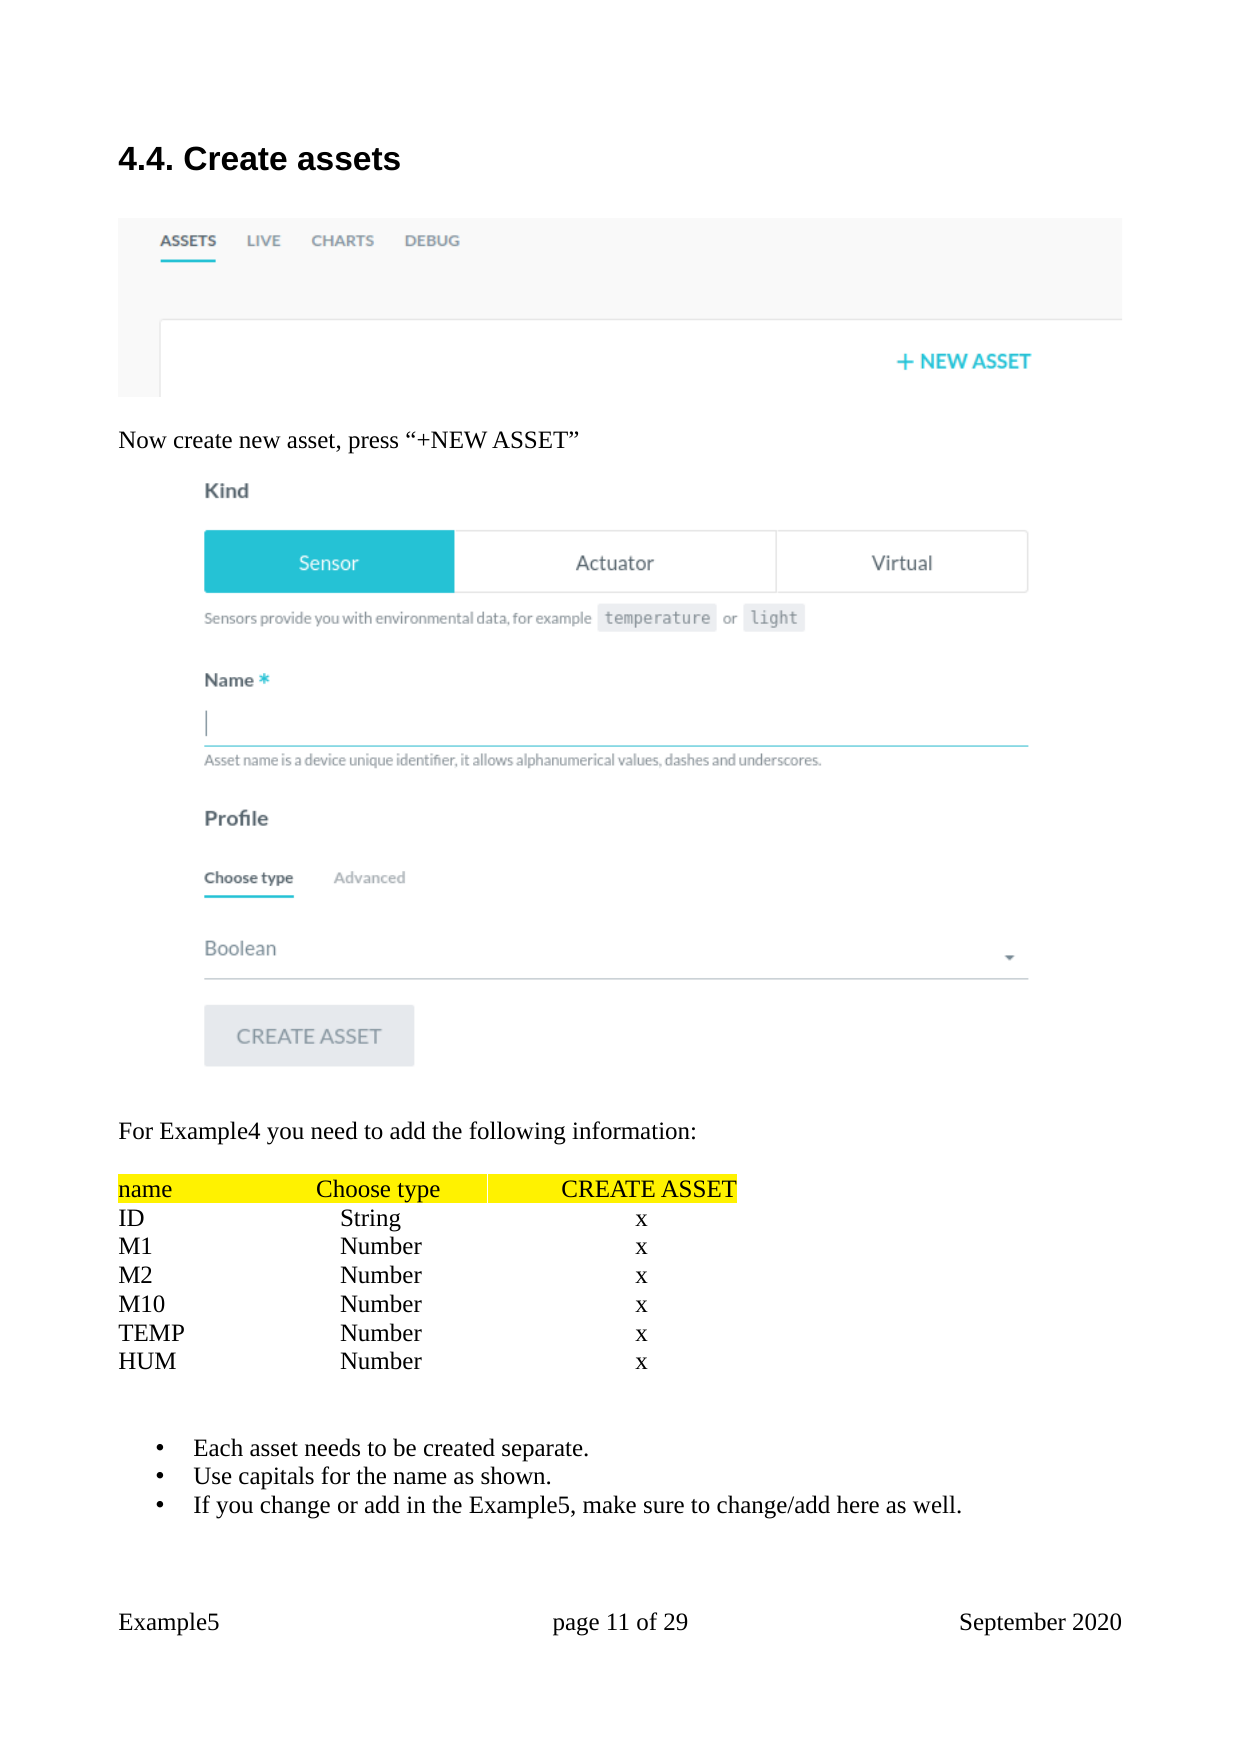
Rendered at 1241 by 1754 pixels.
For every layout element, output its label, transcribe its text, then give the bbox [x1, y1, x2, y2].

text For Example4 you need to add the following information: [118, 1116, 1122, 1145]
text M2 Number x [118, 1260, 1122, 1289]
text Now create new asset, press “+NEW ASSET” [118, 426, 1122, 454]
picture [171, 454, 1069, 1088]
text TEMP Number x [118, 1318, 1122, 1346]
subtitle 4.4. Create assets [118, 139, 1122, 178]
list If you change or add in the Example5, make sure to change/add here as well. [156, 1490, 1122, 1519]
text HUM Number x [118, 1346, 1122, 1375]
list Use capitals for the name as shown. [156, 1461, 1122, 1490]
text M10 Number x [118, 1289, 1122, 1318]
text ID String x [118, 1203, 1122, 1231]
text name Choose type CREATE ASSET [118, 1174, 1122, 1203]
list Each asset needs to be created separate. [156, 1433, 1122, 1461]
text M1 Number x [118, 1231, 1122, 1260]
picture [118, 218, 1123, 397]
